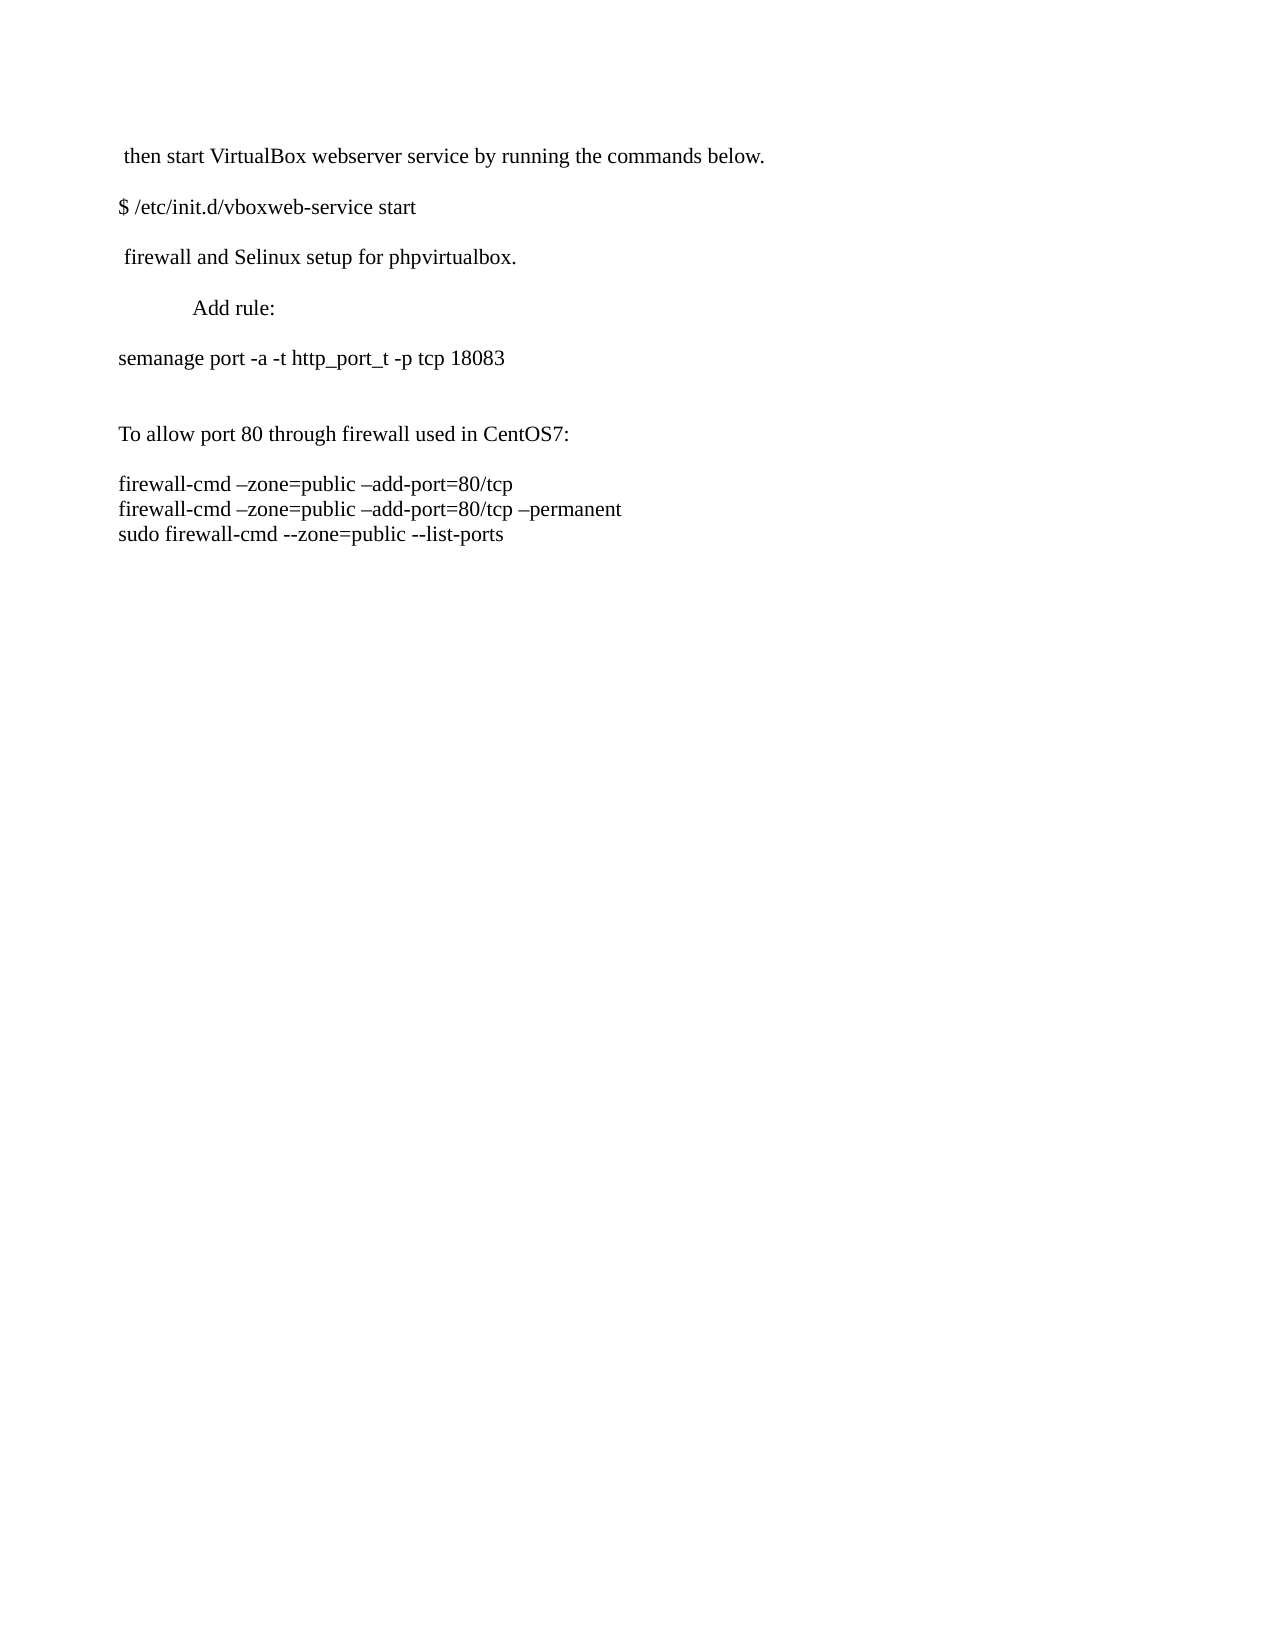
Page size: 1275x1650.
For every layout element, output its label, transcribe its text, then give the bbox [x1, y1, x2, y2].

text firewall-cmd –zone=public –add-port=80/tcp –permanent [118, 496, 1205, 521]
text firewall and Selinux setup for phpvirtualbox. [118, 244, 1205, 269]
text $ /etc/init.d/vboxweb-service start [118, 194, 1205, 219]
text firewall-cmd –zone=public –add-port=80/tcp [118, 471, 1205, 496]
text then start VirtualBox webserver service by running the commands below. [118, 143, 1205, 168]
text Add rule: [118, 294, 1205, 320]
text To allow port 80 through firewall used in CentOS7: [118, 421, 1205, 446]
text sudo firewall-cmd --zone=public --list-ports [118, 521, 1205, 547]
text semanage port -a -t http_port_t -p tcp 18083 [118, 345, 1205, 370]
